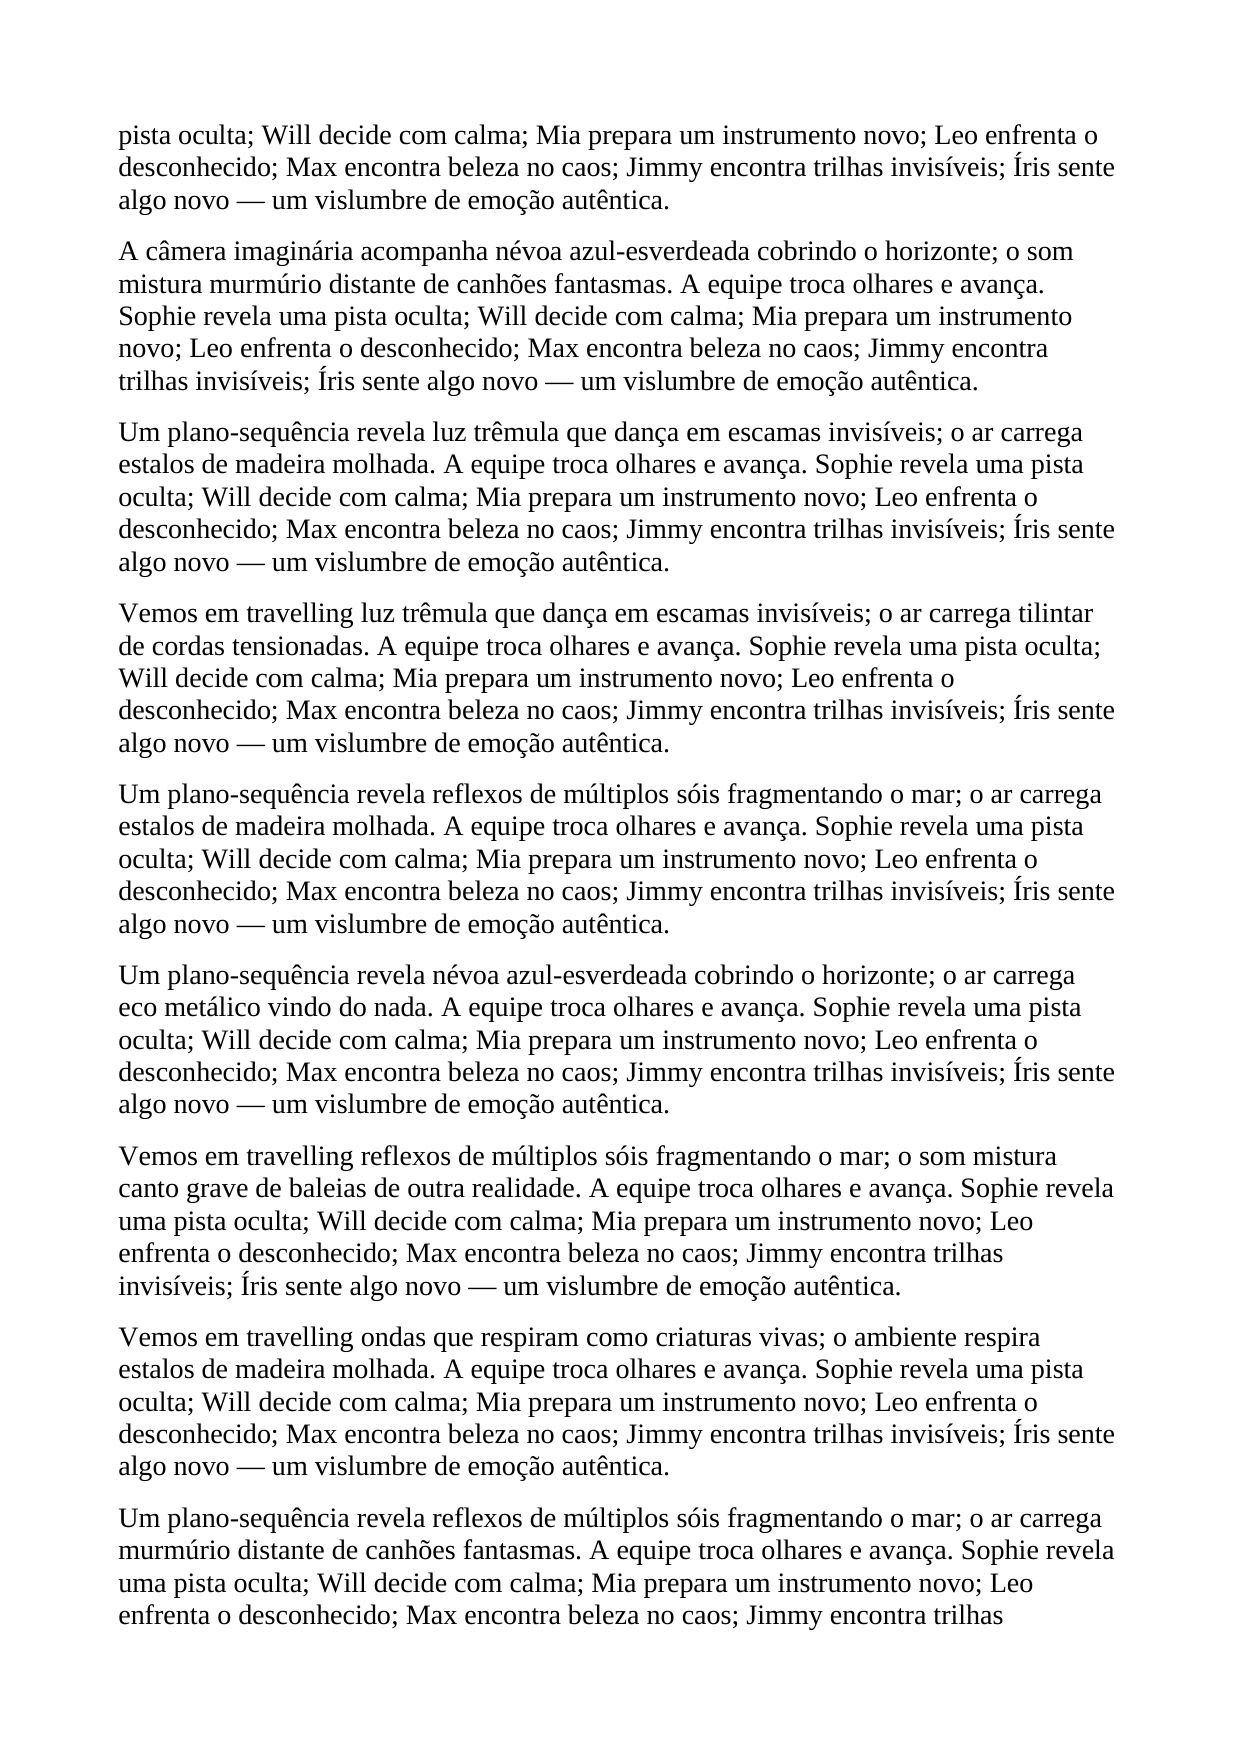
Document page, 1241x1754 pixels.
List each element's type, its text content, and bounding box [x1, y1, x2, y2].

text Vemos em travelling reflexos de múltiplos sóis fragmentando o mar; o som mistura canto grave de baleias de outra realidade. A equipe troca olhares e avança. Sophie revela uma pista oculta; Will decide com calma; Mia prepara um instrumento novo; Leo enfrenta o desconhecido; Max encontra beleza no caos; Jimmy encontra trilhas invisíveis; Íris sente algo novo — um vislumbre de emoção autêntica. [118, 1139, 1122, 1301]
text Vemos em travelling ondas que respiram como criaturas vivas; o ambiente respira estalos de madeira molhada. A equipe troca olhares e avança. Sophie revela uma pista oculta; Will decide com calma; Mia prepara um instrumento novo; Leo enfrenta o desconhecido; Max encontra beleza no caos; Jimmy encontra trilhas invisíveis; Íris sente algo novo — um vislumbre de emoção autêntica. [118, 1320, 1122, 1482]
text Vemos em travelling luz trêmula que dança em escamas invisíveis; o ar carrega tilintar de cordas tensionadas. A equipe troca olhares e avança. Sophie revela uma pista oculta; Will decide com calma; Mia prepara um instrumento novo; Leo enfrenta o desconhecido; Max encontra beleza no caos; Jimmy encontra trilhas invisíveis; Íris sente algo novo — um vislumbre de emoção autêntica. [118, 596, 1122, 758]
text pista oculta; Will decide com calma; Mia prepara um instrumento novo; Leo enfrenta o desconhecido; Max encontra beleza no caos; Jimmy encontra trilhas invisíveis; Íris sente algo novo — um vislumbre de emoção autêntica. [118, 118, 1122, 215]
text A câmera imaginária acompanha névoa azul-esverdeada cobrindo o horizonte; o som mistura murmúrio distante de canhões fantasmas. A equipe troca olhares e avança. Sophie revela uma pista oculta; Will decide com calma; Mia prepara um instrumento novo; Leo enfrenta o desconhecido; Max encontra beleza no caos; Jimmy encontra trilhas invisíveis; Íris sente algo novo — um vislumbre de emoção autêntica. [118, 234, 1122, 396]
text Um plano-sequência revela reflexos de múltiplos sóis fragmentando o mar; o ar carrega estalos de madeira molhada. A equipe troca olhares e avança. Sophie revela uma pista oculta; Will decide com calma; Mia prepara um instrumento novo; Leo enfrenta o desconhecido; Max encontra beleza no caos; Jimmy encontra trilhas invisíveis; Íris sente algo novo — um vislumbre de emoção autêntica. [118, 777, 1122, 939]
text Um plano-sequência revela luz trêmula que dança em escamas invisíveis; o ar carrega estalos de madeira molhada. A equipe troca olhares e avança. Sophie revela uma pista oculta; Will decide com calma; Mia prepara um instrumento novo; Leo enfrenta o desconhecido; Max encontra beleza no caos; Jimmy encontra trilhas invisíveis; Íris sente algo novo — um vislumbre de emoção autêntica. [118, 415, 1122, 577]
text Um plano-sequência revela névoa azul-esverdeada cobrindo o horizonte; o ar carrega eco metálico vindo do nada. A equipe troca olhares e avança. Sophie revela uma pista oculta; Will decide com calma; Mia prepara um instrumento novo; Leo enfrenta o desconhecido; Max encontra beleza no caos; Jimmy encontra trilhas invisíveis; Íris sente algo novo — um vislumbre de emoção autêntica. [118, 958, 1122, 1120]
text Um plano-sequência revela reflexos de múltiplos sóis fragmentando o mar; o ar carrega murmúrio distante de canhões fantasmas. A equipe troca olhares e avança. Sophie revela uma pista oculta; Will decide com calma; Mia prepara um instrumento novo; Leo enfrenta o desconhecido; Max encontra beleza no caos; Jimmy encontra trilhas [118, 1501, 1122, 1630]
